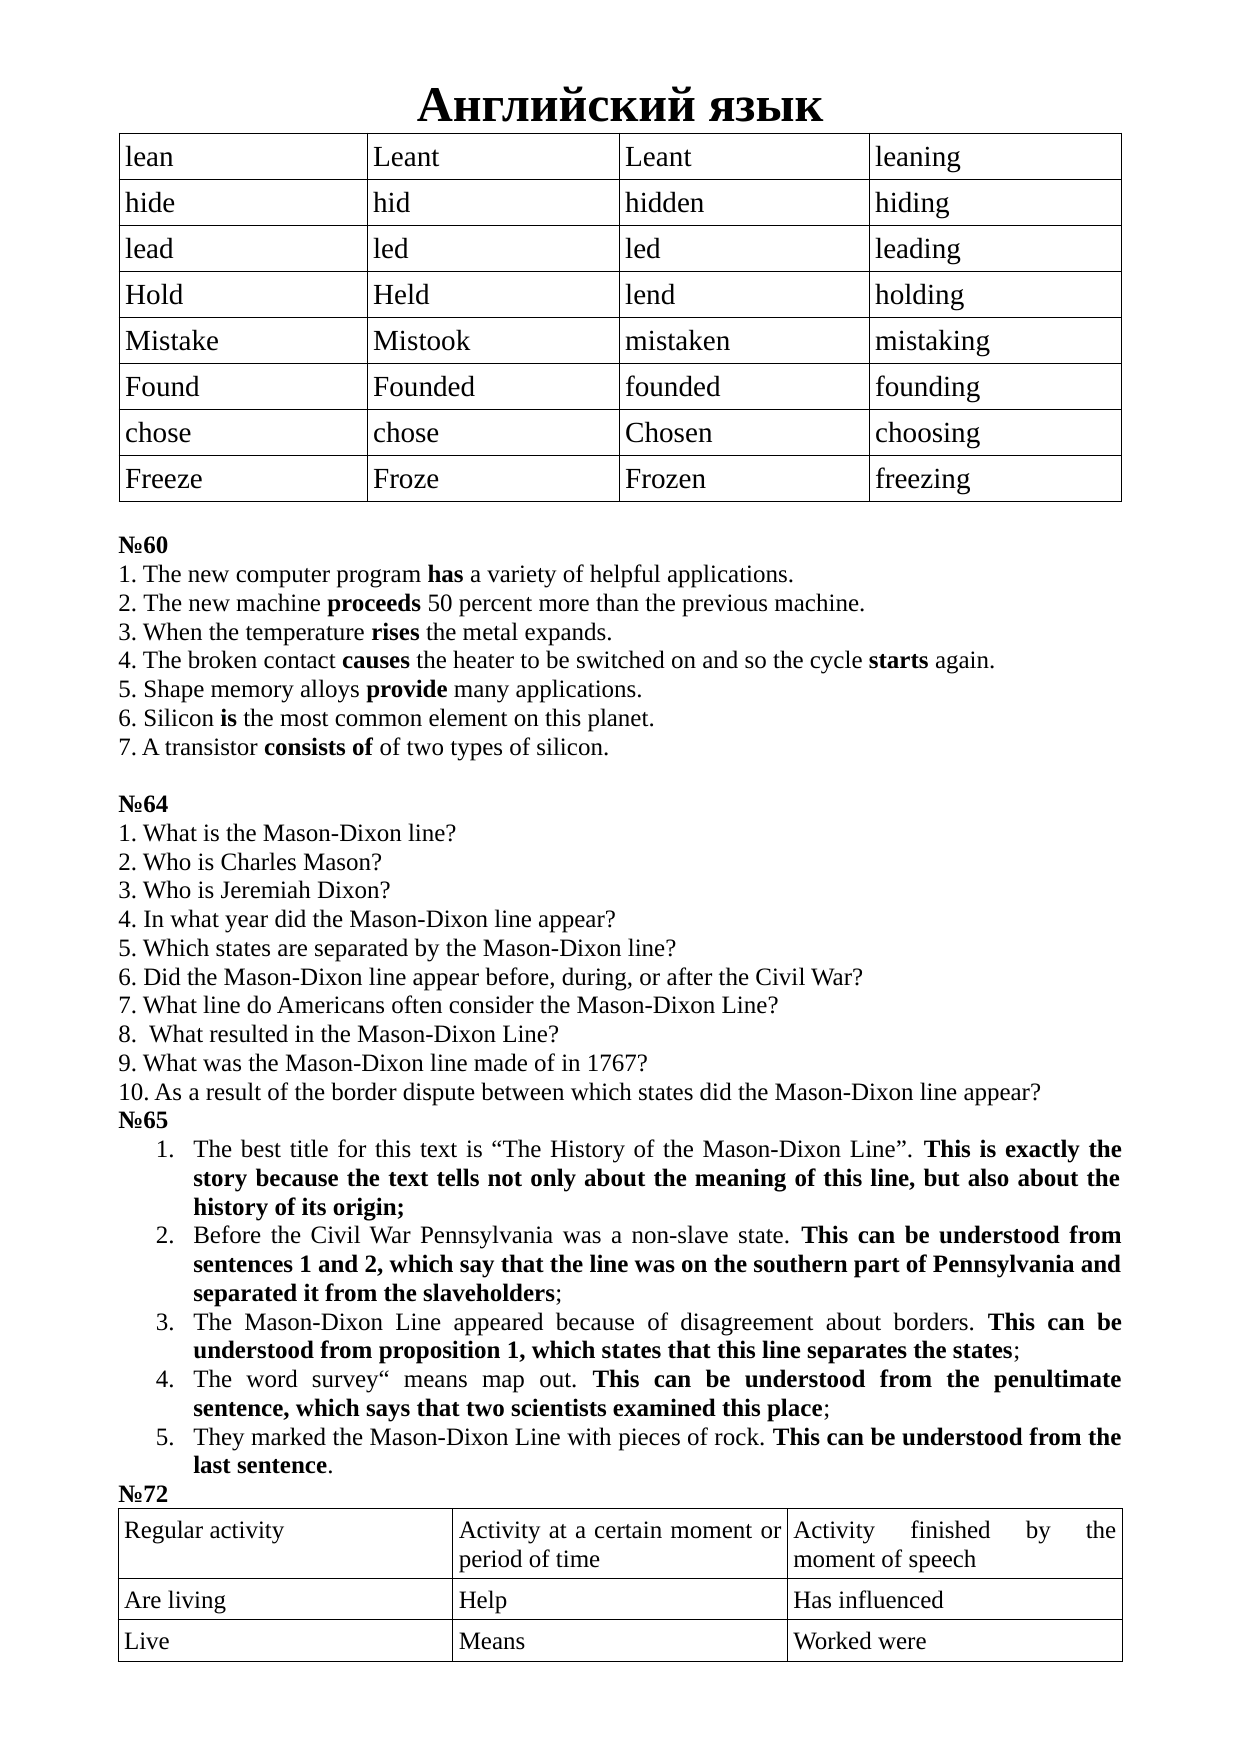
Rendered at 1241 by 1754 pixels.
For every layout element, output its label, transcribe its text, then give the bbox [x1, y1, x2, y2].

text 9. What was the Mason-Dixon line made of in 1767? [118, 1048, 1122, 1077]
text 1. What is the Mason-Dixon line? [118, 818, 1122, 847]
table_cell led [620, 226, 869, 271]
table_cell hiding [870, 180, 1121, 224]
table_cell Help [453, 1579, 787, 1619]
text 5. Shape memory alloys provide many applications. [118, 674, 1122, 703]
table_cell Founded [368, 364, 619, 409]
table_cell leaning [870, 134, 1121, 178]
text 2. Who is Charles Mason? [118, 847, 1122, 876]
table_cell Mistook [368, 318, 619, 363]
text 6. Did the Mason-Dixon line appear before, during, or after the Civil War? [118, 962, 1122, 991]
table_cell leading [870, 226, 1121, 271]
table_cell led [368, 226, 619, 271]
table_cell Leant [620, 134, 869, 178]
table_cell chose [368, 410, 619, 455]
table_cell Leant [368, 134, 619, 178]
table_cell Held [368, 272, 619, 317]
table_cell choosing [870, 410, 1121, 455]
table_cell Chosen [620, 410, 869, 455]
table_cell mistaking [870, 318, 1121, 363]
text №72 [118, 1479, 1122, 1508]
table_cell mistaken [620, 318, 869, 363]
text №65 [118, 1106, 1122, 1134]
list The word survey“ means map out. This can be understood from the penultimate sentence, which says that two scientists examined this place; [156, 1364, 1122, 1422]
table_cell holding [870, 272, 1121, 317]
list The Mason-Dixon Line appeared because of disagreement about borders. This can be understood from proposition 1, which states that this line separates the states; [156, 1307, 1122, 1364]
table_header Activity finished by the moment of speech [788, 1509, 1122, 1578]
table_cell Mistake [120, 318, 367, 363]
table_cell founded [620, 364, 869, 409]
table_header Regular activity [119, 1509, 452, 1578]
table_cell Frozen [620, 456, 869, 501]
text 7. What line do Americans often consider the Mason-Dixon Line? [118, 991, 1122, 1019]
text 4. In what year did the Mason-Dixon line appear? [118, 904, 1122, 933]
text 1. The new computer program has a variety of helpful applications. [118, 559, 1122, 588]
table_cell hid [368, 180, 619, 224]
table_cell hidden [620, 180, 869, 224]
table_cell Hold [120, 272, 367, 317]
list Before the Civil War Pennsylvania was a non-slave state. This can be understood from sentences 1 and 2, which say that the line was on the southern part of Pennsylvania and separated it from the slaveholders; [156, 1221, 1122, 1307]
table_cell Freeze [120, 456, 367, 501]
text 3. Who is Jeremiah Dixon? [118, 876, 1122, 904]
text 2. The new machine proceeds 50 percent more than the previous machine. [118, 588, 1122, 617]
table_cell Found [120, 364, 367, 409]
table_cell Worked were [788, 1620, 1122, 1661]
table_cell chose [120, 410, 367, 455]
text 8. What resulted in the Mason-Dixon Line? [118, 1019, 1122, 1048]
text №64 [118, 789, 1122, 818]
table_cell Live [119, 1620, 452, 1661]
table_cell lend [620, 272, 869, 317]
text 6. Silicon is the most common element on this planet. [118, 703, 1122, 732]
table_cell hide [120, 180, 367, 224]
text №60 [118, 531, 1122, 559]
table_cell Means [453, 1620, 787, 1661]
table_header Activity at a certain moment or period of time [453, 1509, 787, 1578]
list The best title for this text is “The History of the Mason-Dixon Line”. This is exactly the story because the text tells not only about the meaning of this line, but also about the history of its origin; [156, 1134, 1122, 1221]
table_cell founding [870, 364, 1121, 409]
table_cell lean [120, 134, 367, 178]
text 5. Which states are separated by the Mason-Dixon line? [118, 933, 1122, 962]
table_cell Froze [368, 456, 619, 501]
table_cell freezing [870, 456, 1121, 501]
table_cell Are living [119, 1579, 452, 1619]
list They marked the Mason-Dixon Line with pieces of rock. This can be understood from the last sentence. [156, 1422, 1122, 1479]
text 7. A transistor consists of of two types of silicon. [118, 732, 1122, 761]
table_cell Has influenced [788, 1579, 1122, 1619]
text 3. When the temperature rises the metal expands. [118, 617, 1122, 646]
table_cell lead [120, 226, 367, 271]
text 10. As a result of the border dispute between which states did the Mason-Dixon line appear? [118, 1077, 1122, 1106]
text 4. The broken contact causes the heater to be switched on and so the cycle starts again. [118, 646, 1122, 674]
